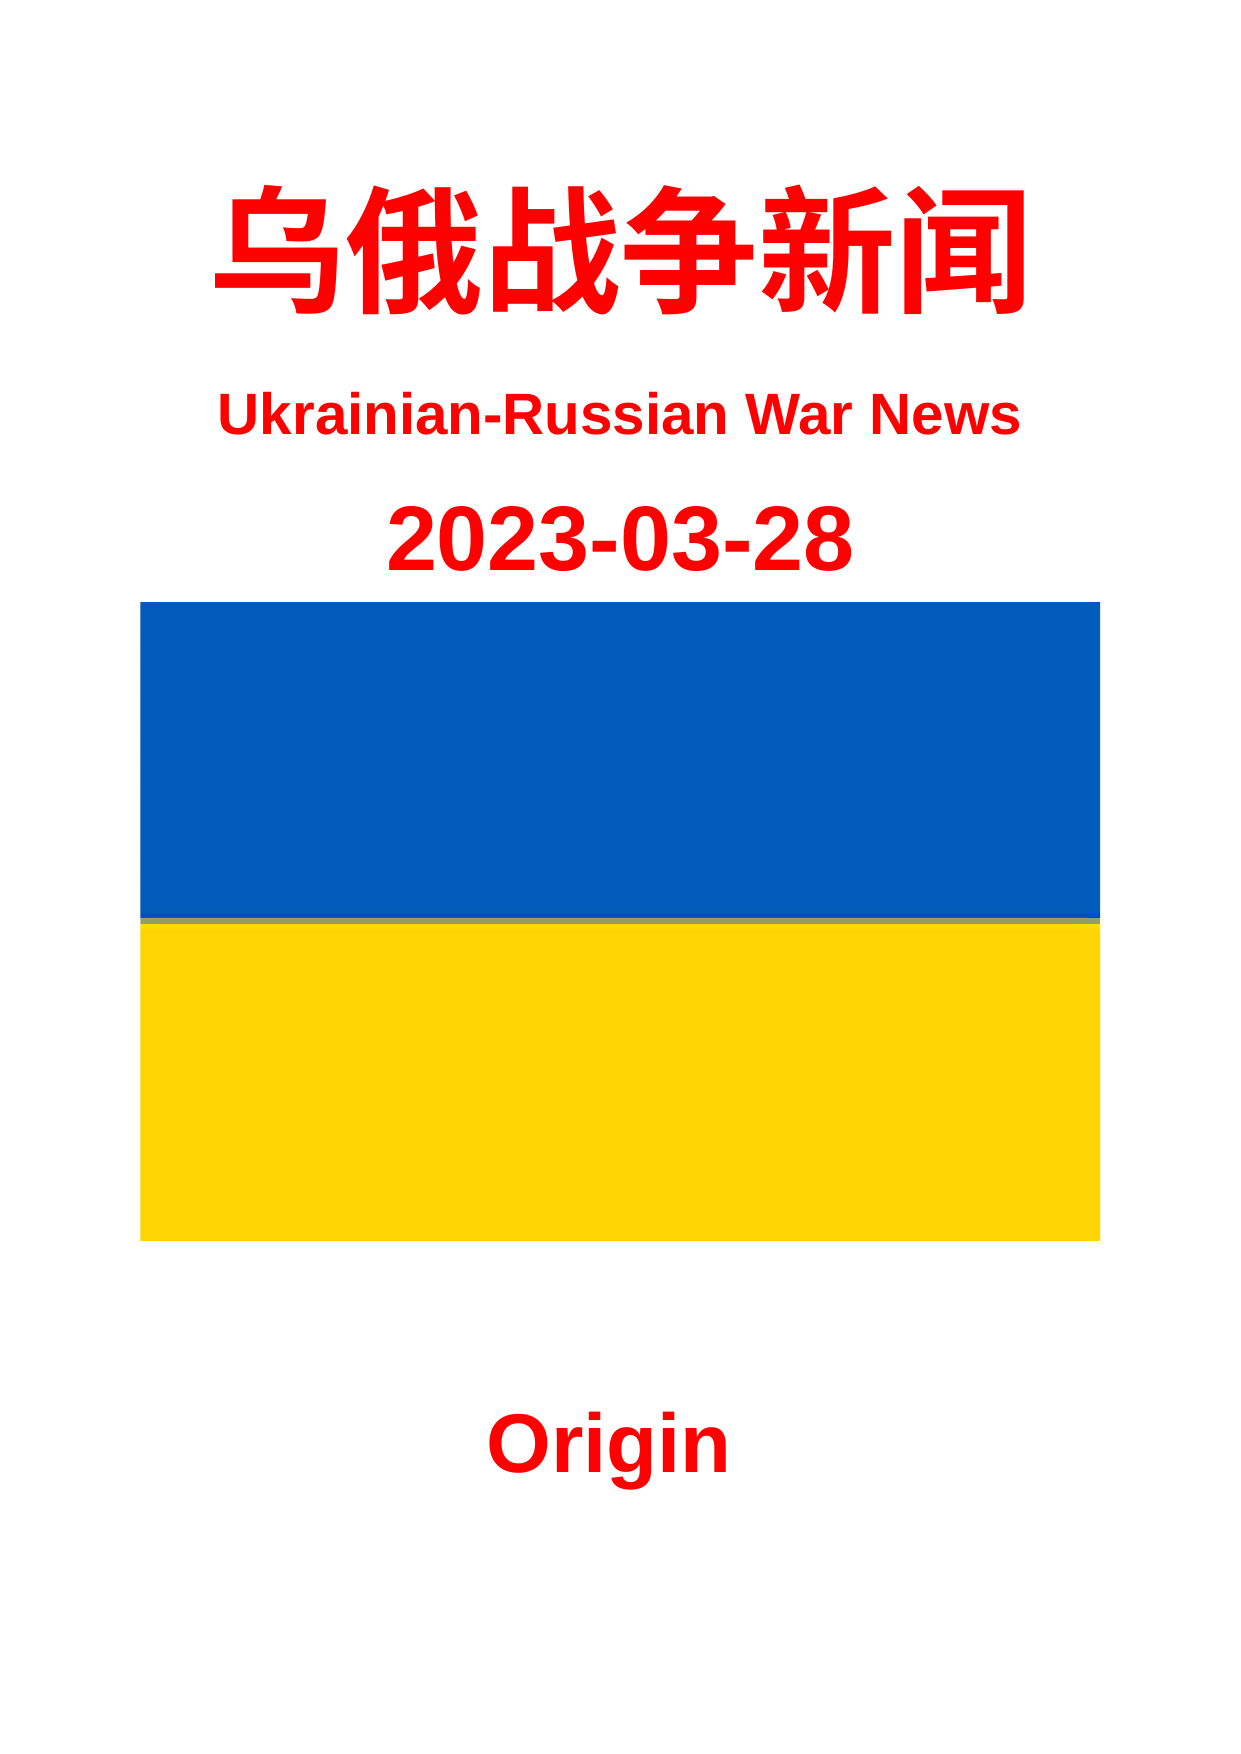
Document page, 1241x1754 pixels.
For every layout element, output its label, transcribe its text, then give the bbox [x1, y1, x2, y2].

subtitle 2023-03-28 [118, 484, 1122, 590]
subtitle Origin [118, 1394, 1122, 1490]
subtitle 乌俄战争新闻 [118, 143, 1122, 342]
subtitle Ukrainian-Russian War News [118, 380, 1122, 447]
picture [140, 602, 1100, 1241]
